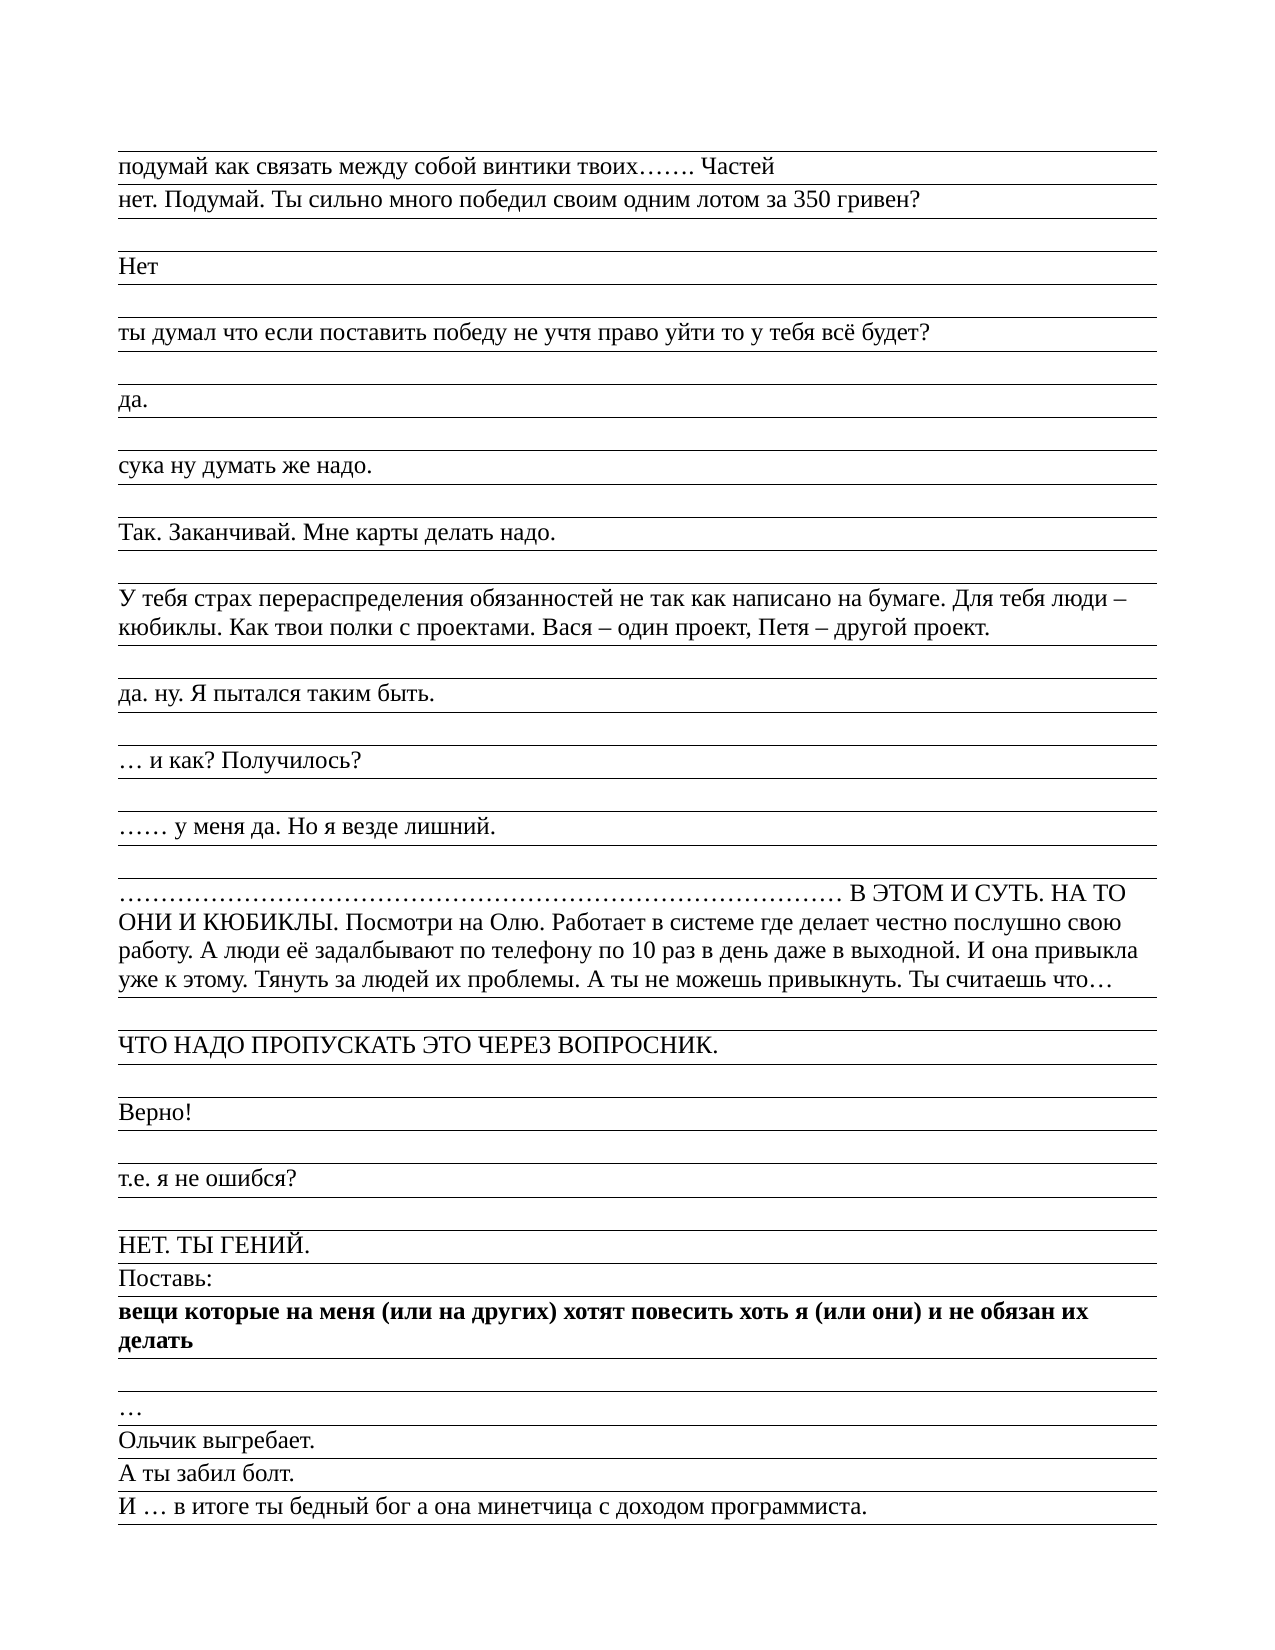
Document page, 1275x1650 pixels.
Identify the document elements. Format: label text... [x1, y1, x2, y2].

text … [118, 1392, 1157, 1425]
text Поставь: [118, 1264, 1157, 1296]
text ты думал что если поставить победу не учтя право уйти то у тебя всё будет? [118, 318, 1157, 351]
text … и как? Получилось? [118, 746, 1157, 778]
text НЕТ. ТЫ ГЕНИЙ. [118, 1231, 1157, 1263]
text ЧТО НАДО ПРОПУСКАТЬ ЭТО ЧЕРЕЗ ВОПРОСНИК. [118, 1031, 1157, 1064]
text Нет [118, 252, 1157, 284]
text т.е. я не ошибся? [118, 1164, 1157, 1197]
text вещи которые на меня (или на других) хотят повесить хоть я (или они) и не обязан их делать [118, 1297, 1157, 1358]
text …………………………………………………………………………… В ЭТОМ И СУТЬ. НА ТО ОНИ И КЮБИКЛЫ. Посмотри на Олю. Работает в системе где делает честно послушно свою работу. А люди её задалбывают по телефону по 10 раз в день даже в выходной. И она привыкла уже к этому. Тянуть за людей их проблемы. А ты не можешь привыкнуть. Ты считаешь что… [118, 879, 1157, 997]
text нет. Подумай. Ты сильно много победил своим одним лотом за 350 гривен? [118, 185, 1157, 218]
text да. [118, 385, 1157, 417]
text да. ну. Я пытался таким быть. [118, 679, 1157, 712]
text Верно! [118, 1098, 1157, 1130]
text У тебя страх перераспределения обязанностей не так как написано на бумаге. Для тебя люди – кюбиклы. Как твои полки с проектами. Вася – один проект, Петя – другой проект. [118, 584, 1157, 645]
text Так. Заканчивай. Мне карты делать надо. [118, 518, 1157, 550]
text сука ну думать же надо. [118, 451, 1157, 484]
text И … в итоге ты бедный бог а она минетчица с доходом программиста. [118, 1492, 1157, 1524]
text …… у меня да. Но я везде лишний. [118, 812, 1157, 845]
text Ольчик выгребает. [118, 1426, 1157, 1458]
text подумай как связать между собой винтики твоих……. Частей [118, 152, 1157, 184]
text А ты забил болт. [118, 1459, 1157, 1491]
